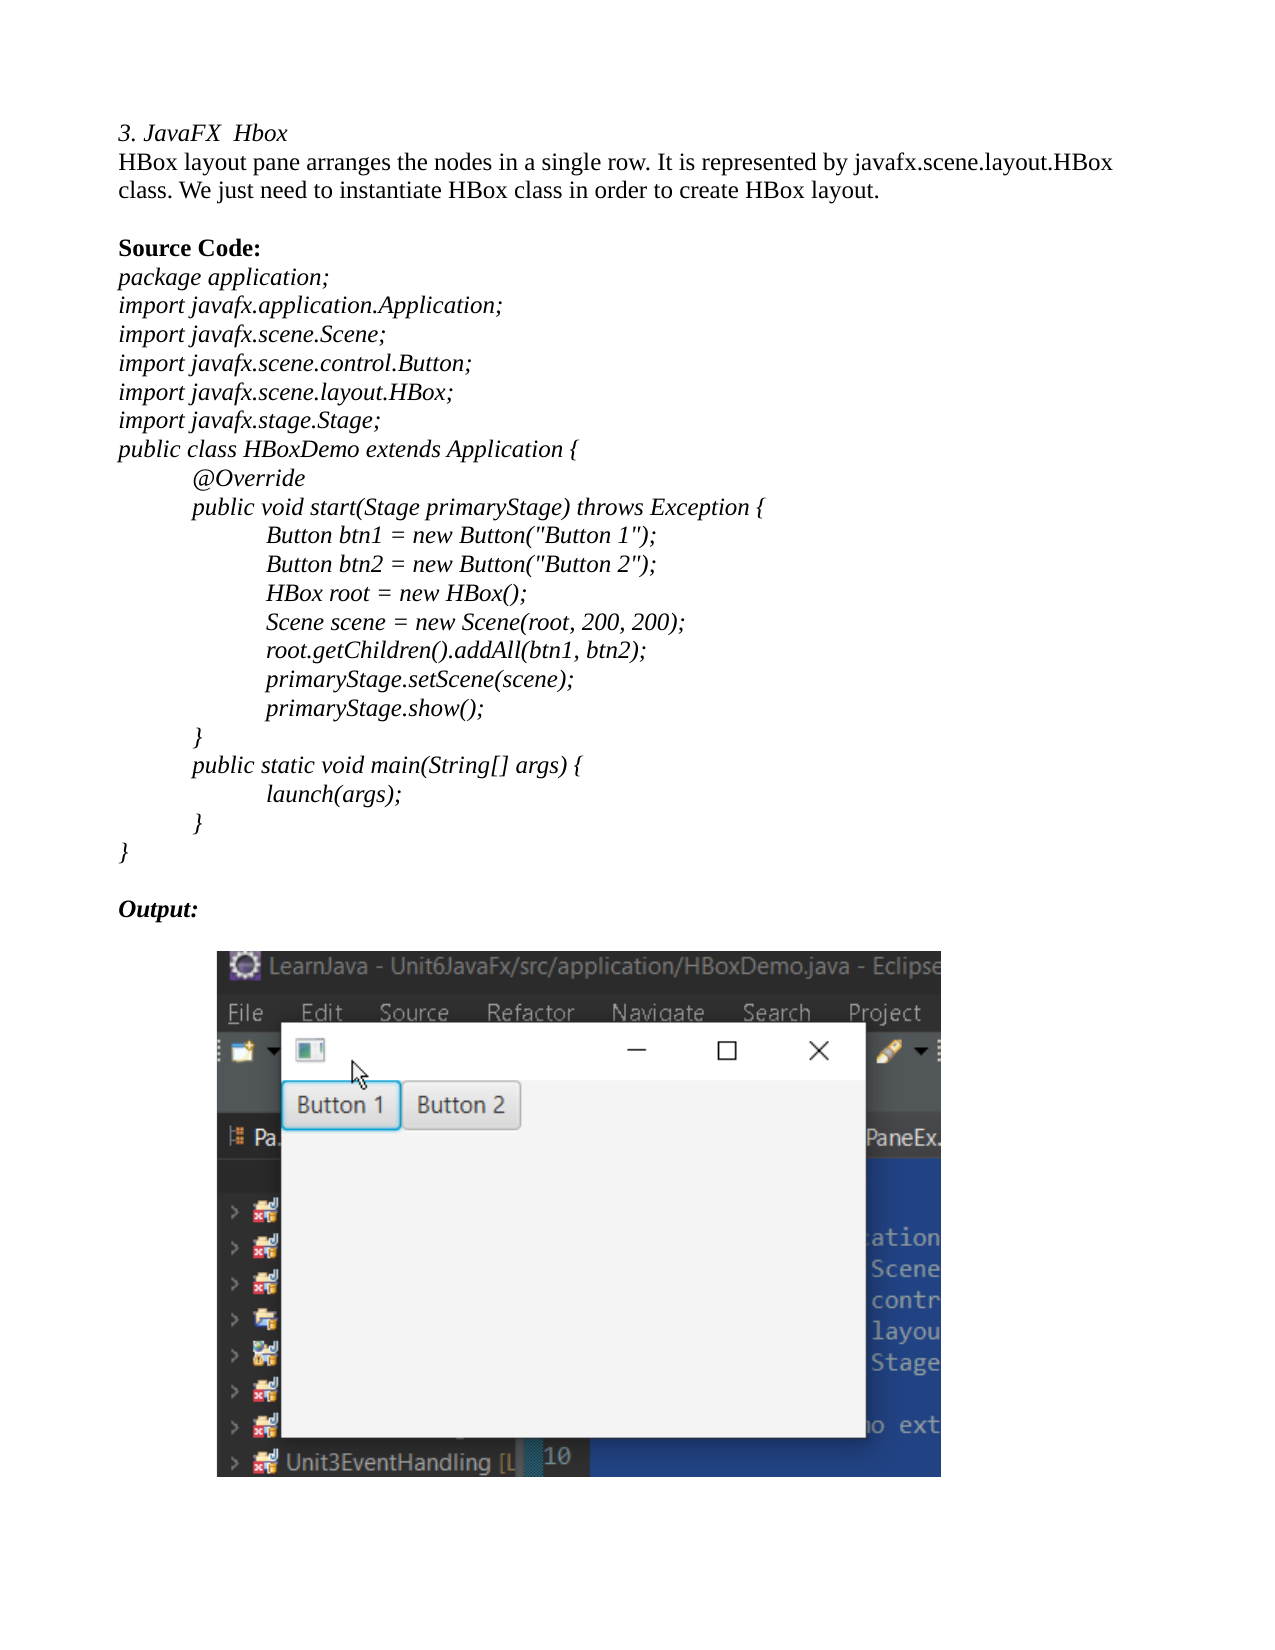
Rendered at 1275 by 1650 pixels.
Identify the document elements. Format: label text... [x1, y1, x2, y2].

text root.getChildren().addAll(btn1, btn2); [118, 636, 1157, 664]
text } [118, 808, 1157, 837]
text public void start(Stage primaryStage) throws Exception { [118, 492, 1157, 521]
text Button btn1 = new Button("Button 1"); [118, 521, 1157, 549]
text HBox layout pane arranges the nodes in a single row. It is represented by javafx.scene.layout.HBox class. We just need to instantiate HBox class in order to create HBox layout. [118, 147, 1157, 204]
text launch(args); [118, 779, 1157, 808]
text import javafx.application.Application; [118, 291, 1157, 319]
text import javafx.scene.layout.HBox; [118, 377, 1157, 406]
text } [118, 837, 1157, 866]
text primaryStage.show(); [118, 693, 1157, 722]
text Scene scene = new Scene(root, 200, 200); [118, 607, 1157, 636]
picture [216, 951, 941, 1477]
text Output: [118, 894, 1157, 923]
text HBox root = new HBox(); [118, 578, 1157, 607]
text public class HBoxDemo extends Application { [118, 434, 1157, 463]
text import javafx.scene.control.Button; [118, 348, 1157, 377]
text public static void main(String[] args) { [118, 751, 1157, 779]
text 3. JavaFX Hbox [118, 118, 1157, 147]
text import javafx.scene.Scene; [118, 319, 1157, 348]
text Button btn2 = new Button("Button 2"); [118, 549, 1157, 578]
text import javafx.stage.Stage; [118, 406, 1157, 434]
text } [118, 722, 1157, 751]
text primaryStage.setScene(scene); [118, 664, 1157, 693]
text package application; [118, 262, 1157, 291]
text @Override [118, 463, 1157, 492]
text Source Code: [118, 233, 1157, 262]
